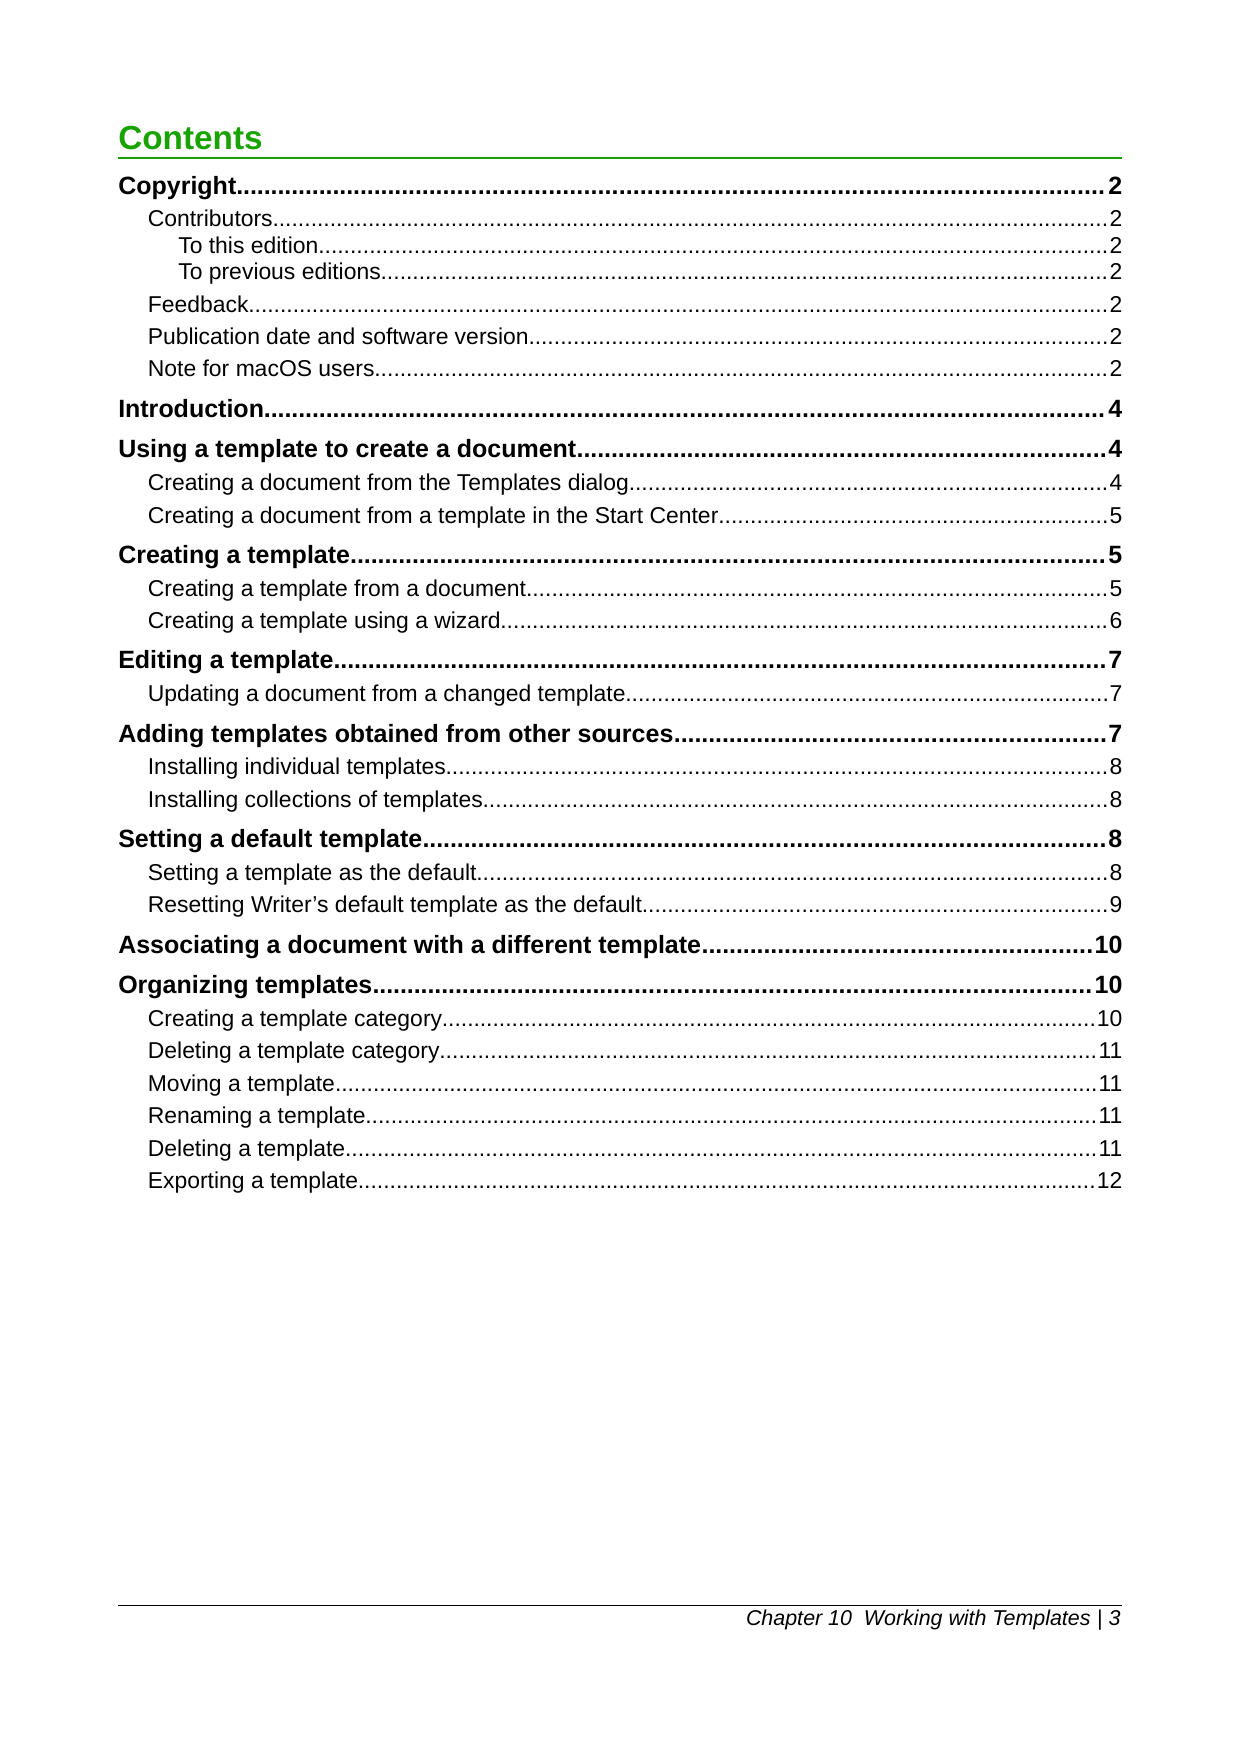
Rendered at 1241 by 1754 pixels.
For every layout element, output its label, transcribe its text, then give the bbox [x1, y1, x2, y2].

text To this edition 2 [178, 232, 1122, 258]
text Associating a document with a different template 10 [118, 929, 1122, 958]
text Adding templates obtained from other sources 7 [118, 718, 1122, 747]
text Installing collections of templates 8 [148, 786, 1122, 812]
text Exporting a template 12 [148, 1167, 1122, 1193]
text Installing individual templates 8 [148, 753, 1122, 780]
text Creating a template from a document 5 [148, 575, 1122, 601]
text Deleting a template 11 [148, 1135, 1122, 1161]
text Introduction 4 [118, 394, 1122, 422]
text Creating a template using a wizard 6 [148, 607, 1122, 633]
text Creating a document from the Templates dialog 4 [148, 469, 1122, 496]
text Feedback 2 [148, 291, 1122, 317]
text Creating a template category 10 [148, 1005, 1122, 1031]
text Publication date and software version 2 [148, 323, 1122, 349]
text Setting a default template 8 [118, 824, 1122, 853]
text Creating a template 5 [118, 540, 1122, 569]
subtitle Contents [118, 118, 1122, 157]
text Setting a template as the default 8 [148, 859, 1122, 885]
text Renaming a template 11 [148, 1102, 1122, 1129]
text Contributors 2 [148, 205, 1122, 232]
text Deleting a template category 11 [148, 1037, 1122, 1064]
text Note for macOS users 2 [148, 355, 1122, 382]
text Updating a document from a changed template 7 [148, 680, 1122, 707]
text To previous editions 2 [178, 258, 1122, 284]
text Creating a document from a template in the Start Center 5 [148, 502, 1122, 528]
text Using a template to create a document 4 [118, 434, 1122, 463]
text Editing a template 7 [118, 645, 1122, 674]
text Organizing templates 10 [118, 970, 1122, 999]
text Moving a template 11 [148, 1070, 1122, 1096]
text Resetting Writer’s default template as the default 9 [148, 891, 1122, 918]
text Copyright 2 [118, 171, 1122, 199]
